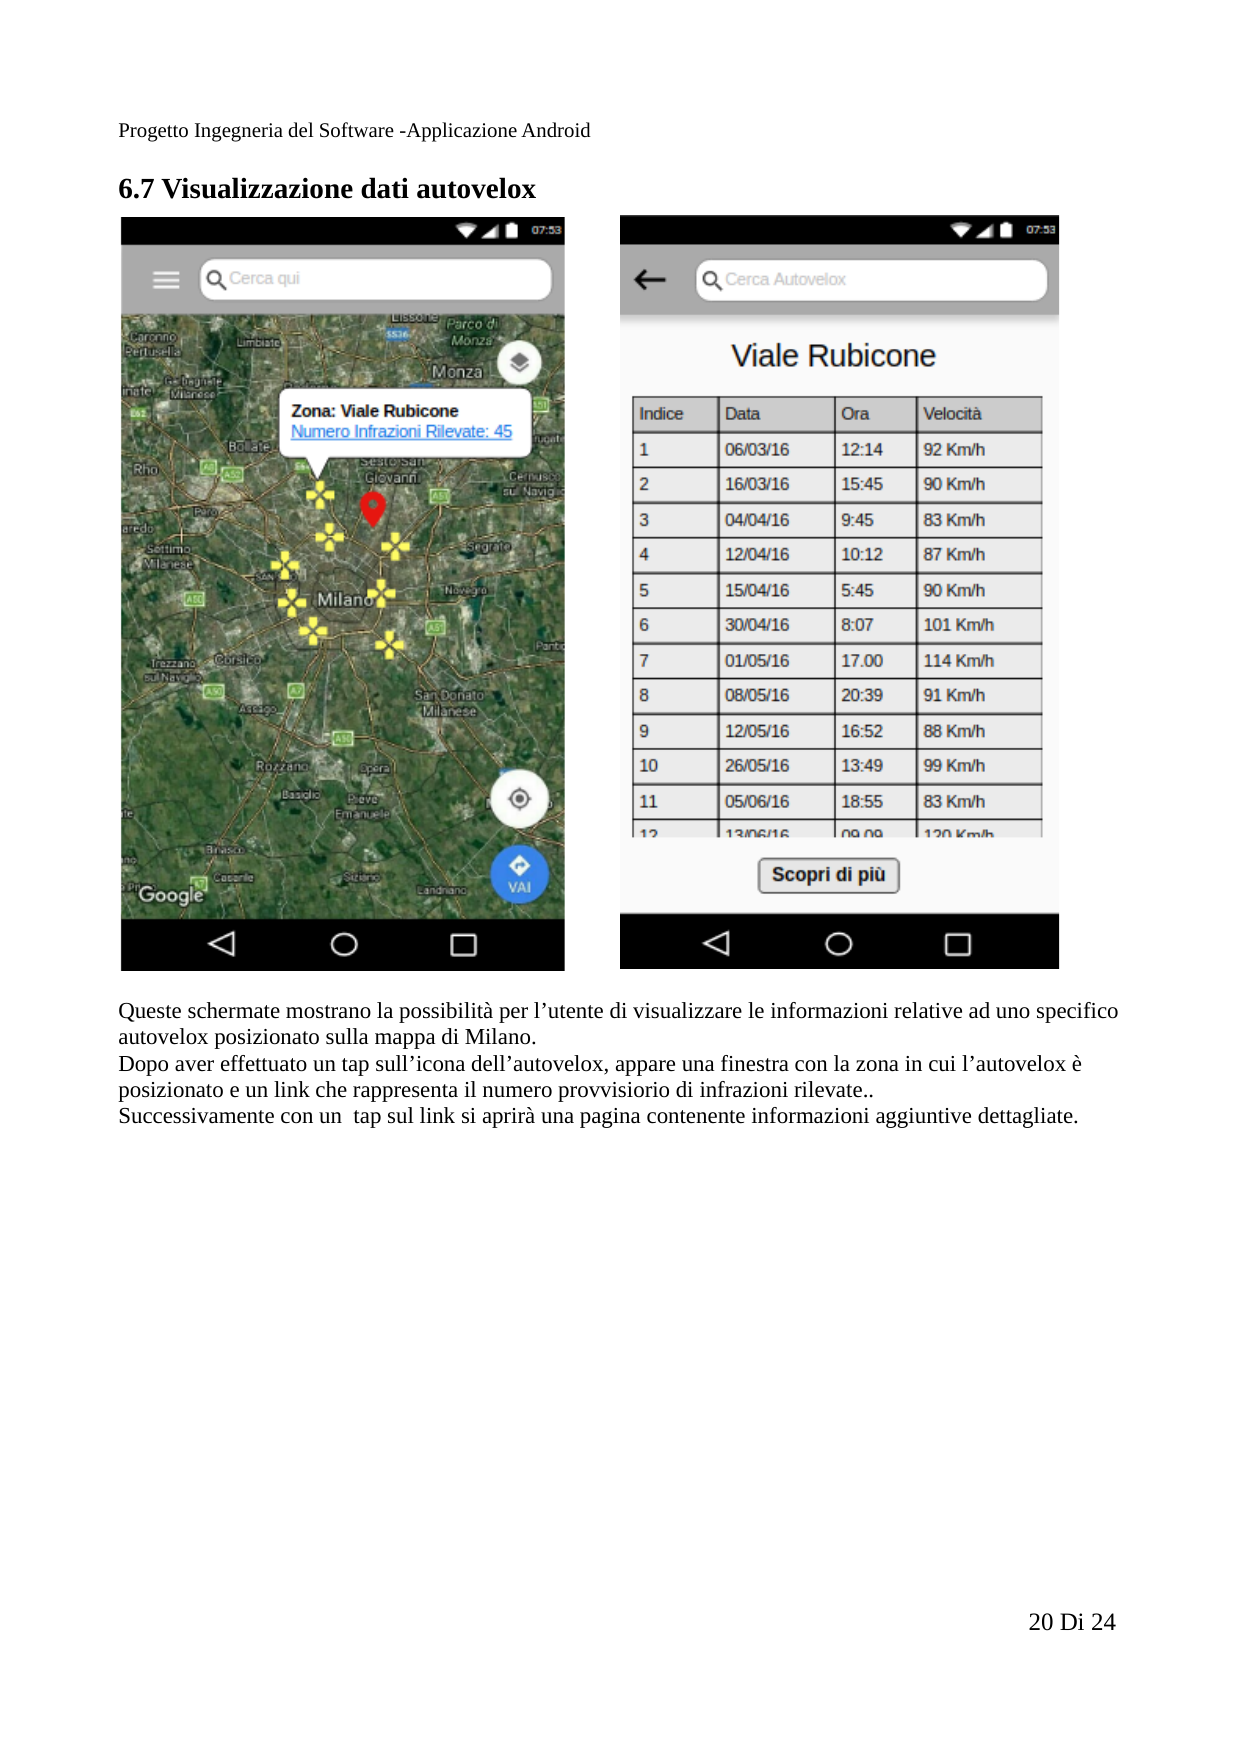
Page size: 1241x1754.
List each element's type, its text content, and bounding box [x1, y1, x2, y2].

picture [120, 217, 565, 971]
text Queste schermate mostrano la possibilità per l’utente di visualizzare le informazioni relative ad uno specifico autovelox posizionato sulla mappa di Milano. [118, 997, 1122, 1049]
picture [620, 215, 1060, 969]
subtitle 6.7 Visualizzazione dati autovelox [118, 172, 1122, 205]
text Dopo aver effettuato un tap sull’icona dell’autovelox, appare una finestra con la zona in cui l’autovelox è posizionato e un link che rappresenta il numero provvisiorio di infrazioni rilevate.. [118, 1049, 1122, 1102]
text Successivamente con un tap sul link si aprirà una pagina contenente informazioni aggiuntive dettagliate. [118, 1102, 1122, 1129]
